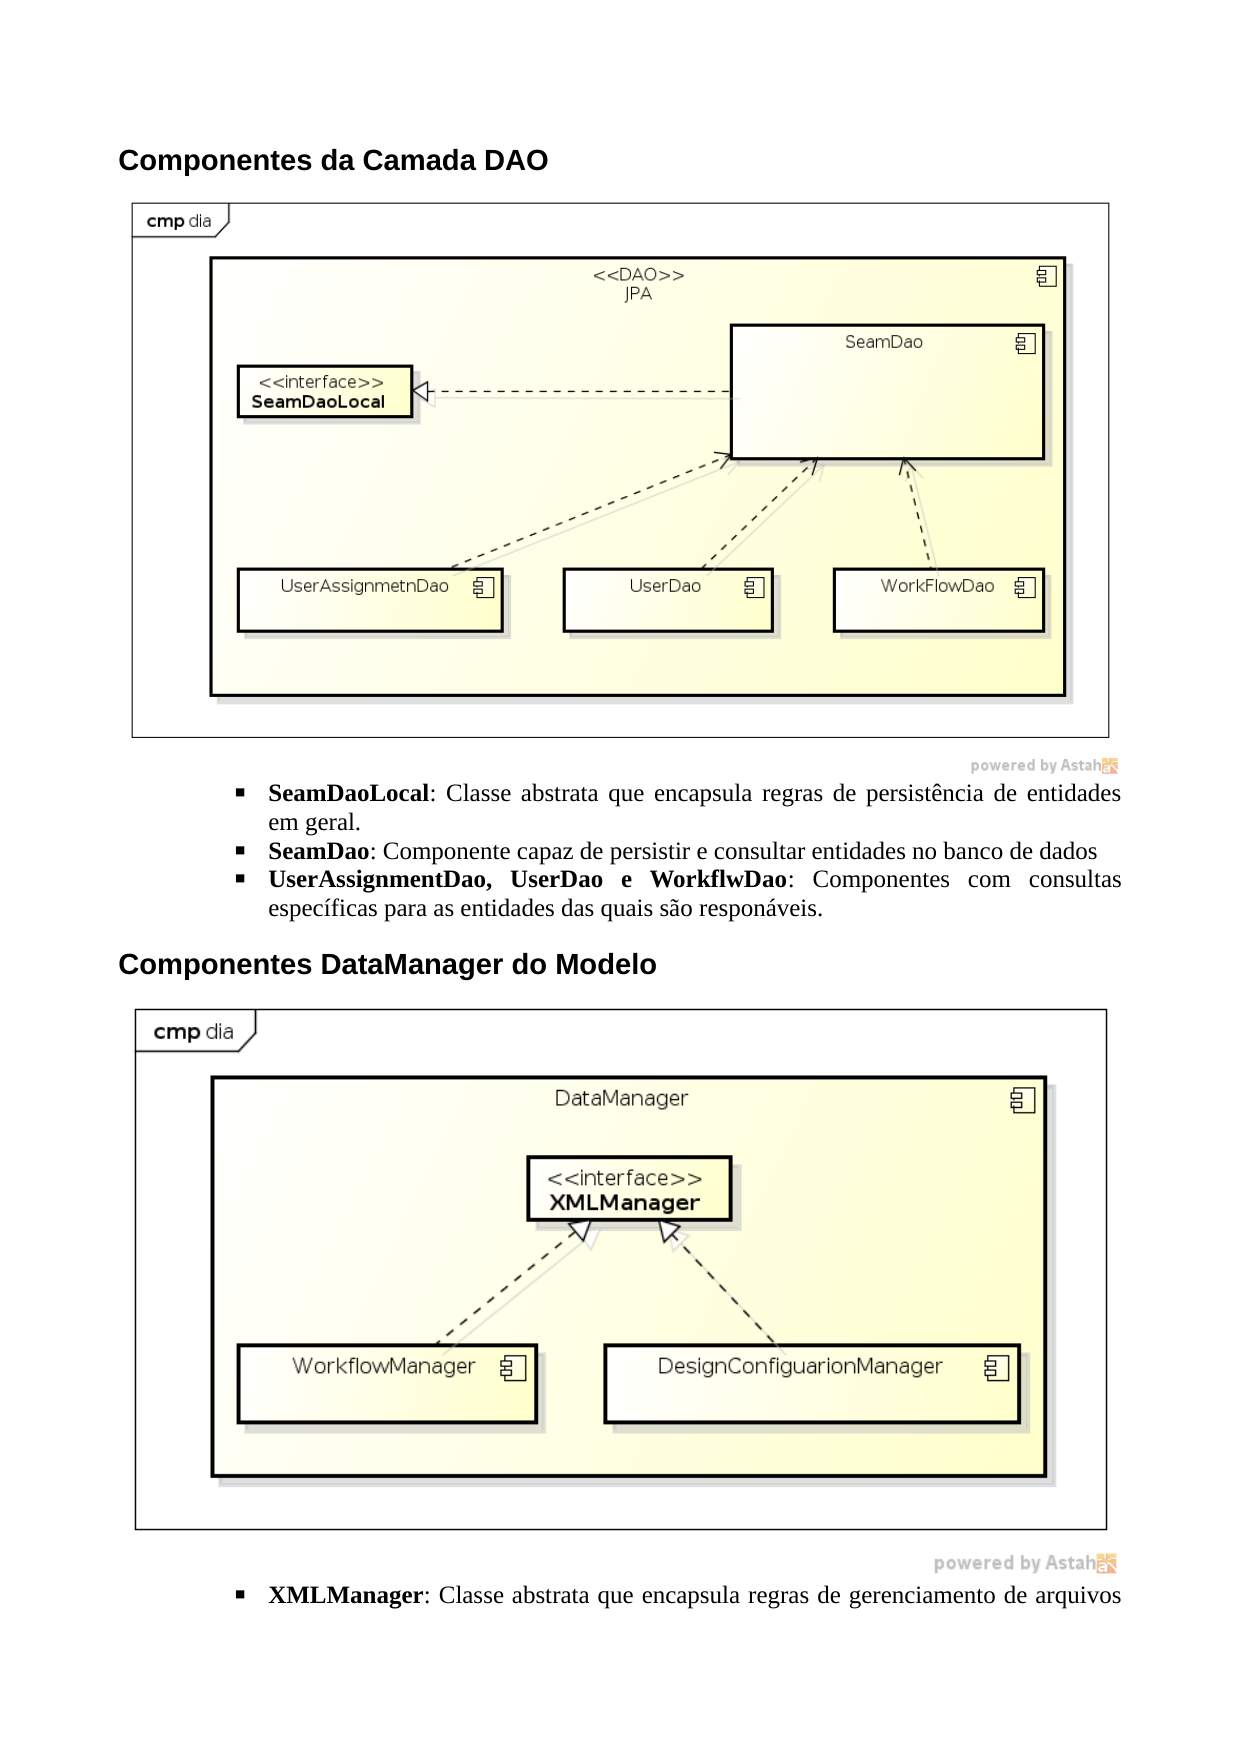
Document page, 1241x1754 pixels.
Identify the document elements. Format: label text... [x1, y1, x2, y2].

list SeamDao: Componente capaz de persistir e consultar entidades no banco de dados [231, 836, 1122, 864]
subtitle Componentes DataManager do Modelo [118, 947, 1122, 981]
picture [118, 993, 1123, 1580]
list XMLManager: Classe abstrata que encapsula regras de gerenciamento de arquivos XML [231, 1580, 1122, 1608]
list UserAssignmentDao, UserDao e WorkflwDao: Componentes com consultas específicas para as entidades das quais são responáveis. [231, 864, 1122, 922]
picture [118, 189, 1123, 779]
list SeamDaoLocal: Classe abstrata que encapsula regras de persistência de entidades em geral. [231, 779, 1122, 836]
subtitle Componentes da Camada DAO [118, 143, 1122, 177]
